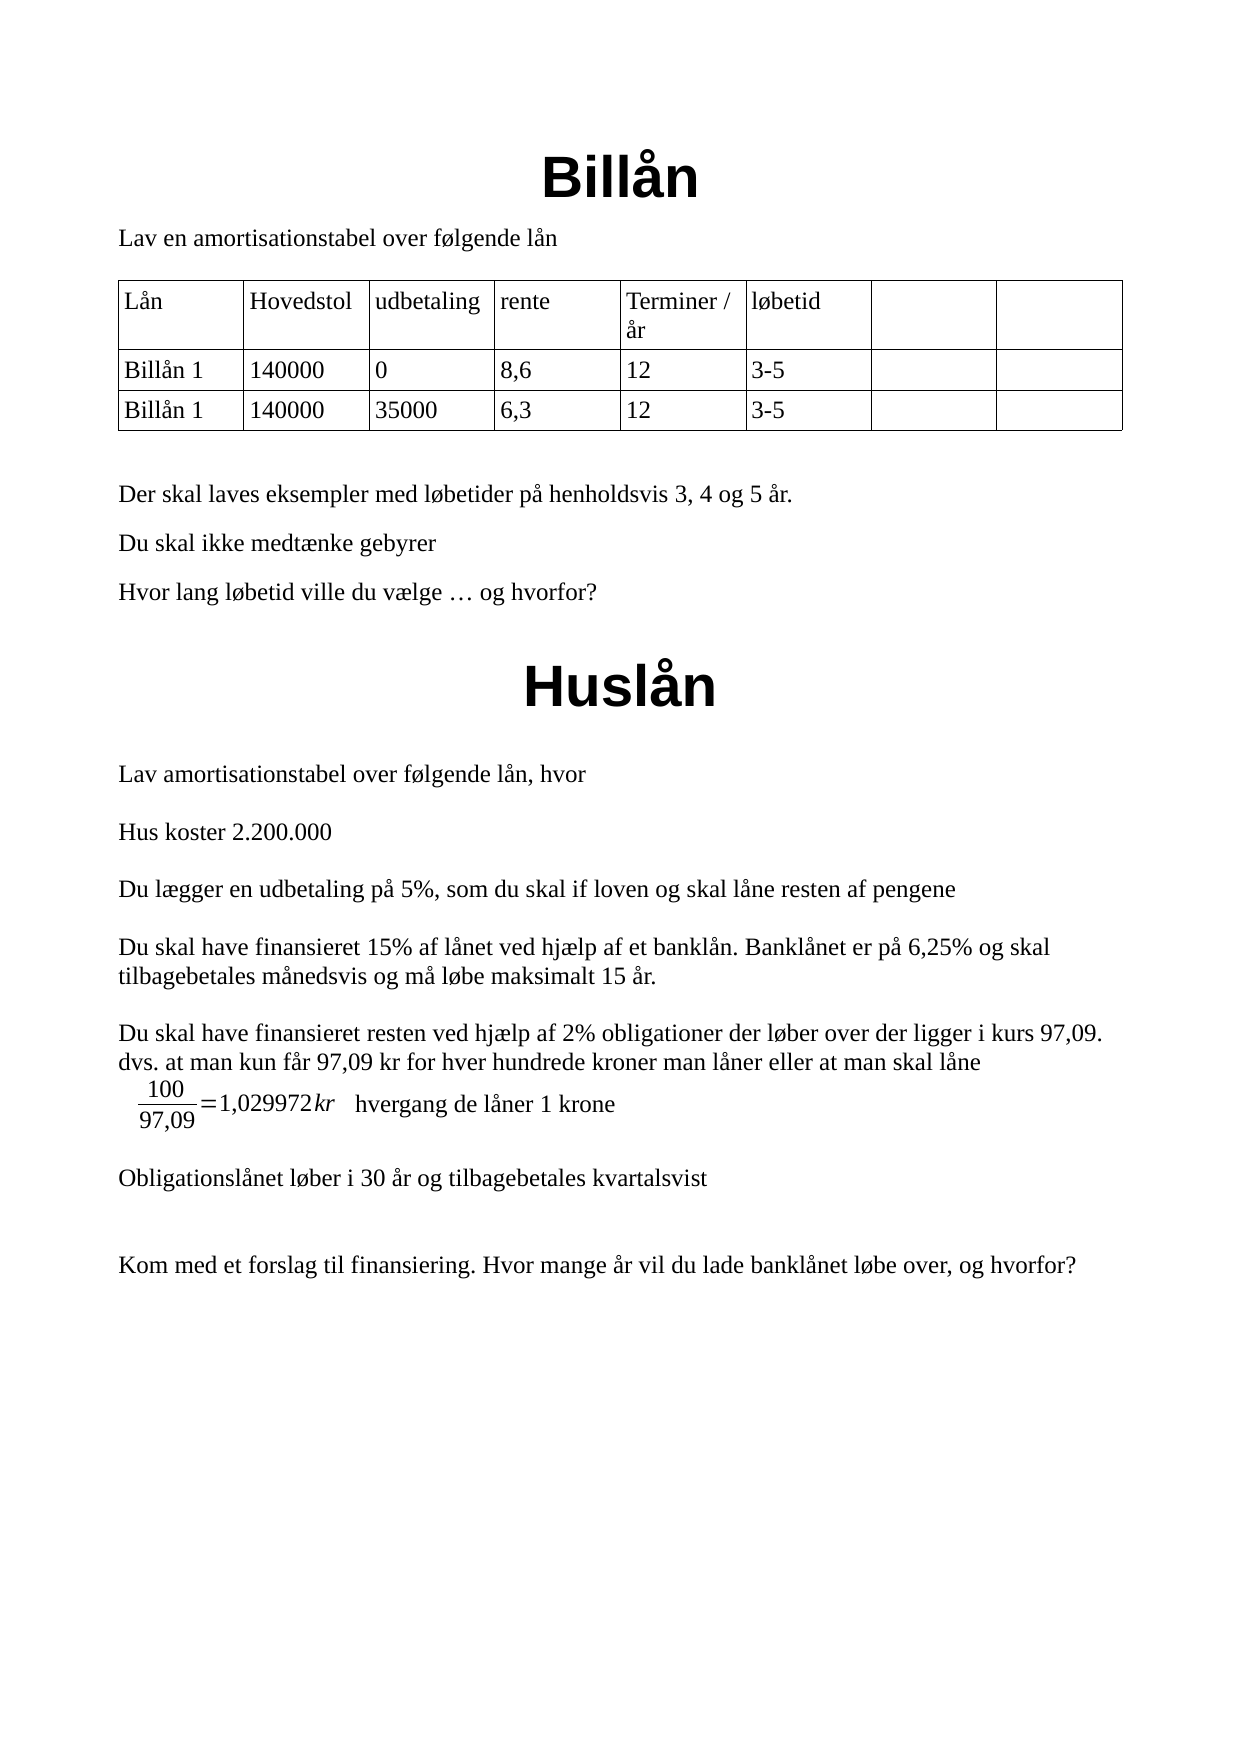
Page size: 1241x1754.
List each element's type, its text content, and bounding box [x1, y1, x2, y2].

title Billån [118, 143, 1122, 210]
table_header Terminer /år [621, 281, 746, 349]
text Kom med et forslag til finansiering. Hvor mange år vil du lade banklånet løbe over, og hvorfor? [118, 1250, 1122, 1278]
table_cell Billån 1 [119, 350, 243, 389]
table_header [997, 281, 1122, 349]
text Lav amortisationstabel over følgende lån, hvor [118, 759, 1122, 788]
table_cell 140000 [244, 391, 369, 430]
title Huslån [118, 651, 1122, 718]
table_header Hovedstol [244, 281, 369, 349]
text Du lægger en udbetaling på 5%, som du skal if loven og skal låne resten af pengene [118, 874, 1122, 903]
text Du skal ikke medtænke gebyrer [118, 528, 1122, 557]
text Du skal have finansieret resten ved hjælp af 2% obligationer der løber over der ligger i kurs 97,09. dvs. at man kun får 97,09 kr for hver hundrede kroner man låner eller at man skal låne hvergang de låner 1 krone [118, 1018, 1122, 1135]
table_cell 35000 [370, 391, 494, 430]
table_cell Billån 1 [119, 391, 243, 430]
text Hvor lang løbetid ville du vælge … og hvorfor? [118, 577, 1122, 606]
table_cell 6,3 [495, 391, 620, 430]
table_cell 3-5 [747, 391, 871, 430]
table_header Lån [119, 281, 243, 349]
table_header rente [495, 281, 620, 349]
table_cell [997, 350, 1122, 389]
table_cell 12 [621, 350, 746, 389]
table_header [872, 281, 996, 349]
table_cell 0 [370, 350, 494, 389]
text Der skal laves eksempler med løbetider på henholdsvis 3, 4 og 5 år. [118, 479, 1122, 508]
text Lav en amortisationstabel over følgende lån [118, 223, 1122, 251]
table_cell 3-5 [747, 350, 871, 389]
table_cell [872, 350, 996, 389]
table_cell 140000 [244, 350, 369, 389]
text Du skal have finansieret 15% af lånet ved hjælp af et banklån. Banklånet er på 6,25% og skal tilbagebetales månedsvis og må løbe maksimalt 15 år. [118, 932, 1122, 989]
table_header løbetid [747, 281, 871, 349]
table_cell 12 [621, 391, 746, 430]
table_cell [872, 391, 996, 430]
table_header udbetaling [370, 281, 494, 349]
text Hus koster 2.200.000 [118, 817, 1122, 846]
text Obligationslånet løber i 30 år og tilbagebetales kvartalsvist [118, 1163, 1122, 1192]
table_cell [997, 391, 1122, 430]
table_cell 8,6 [495, 350, 620, 389]
